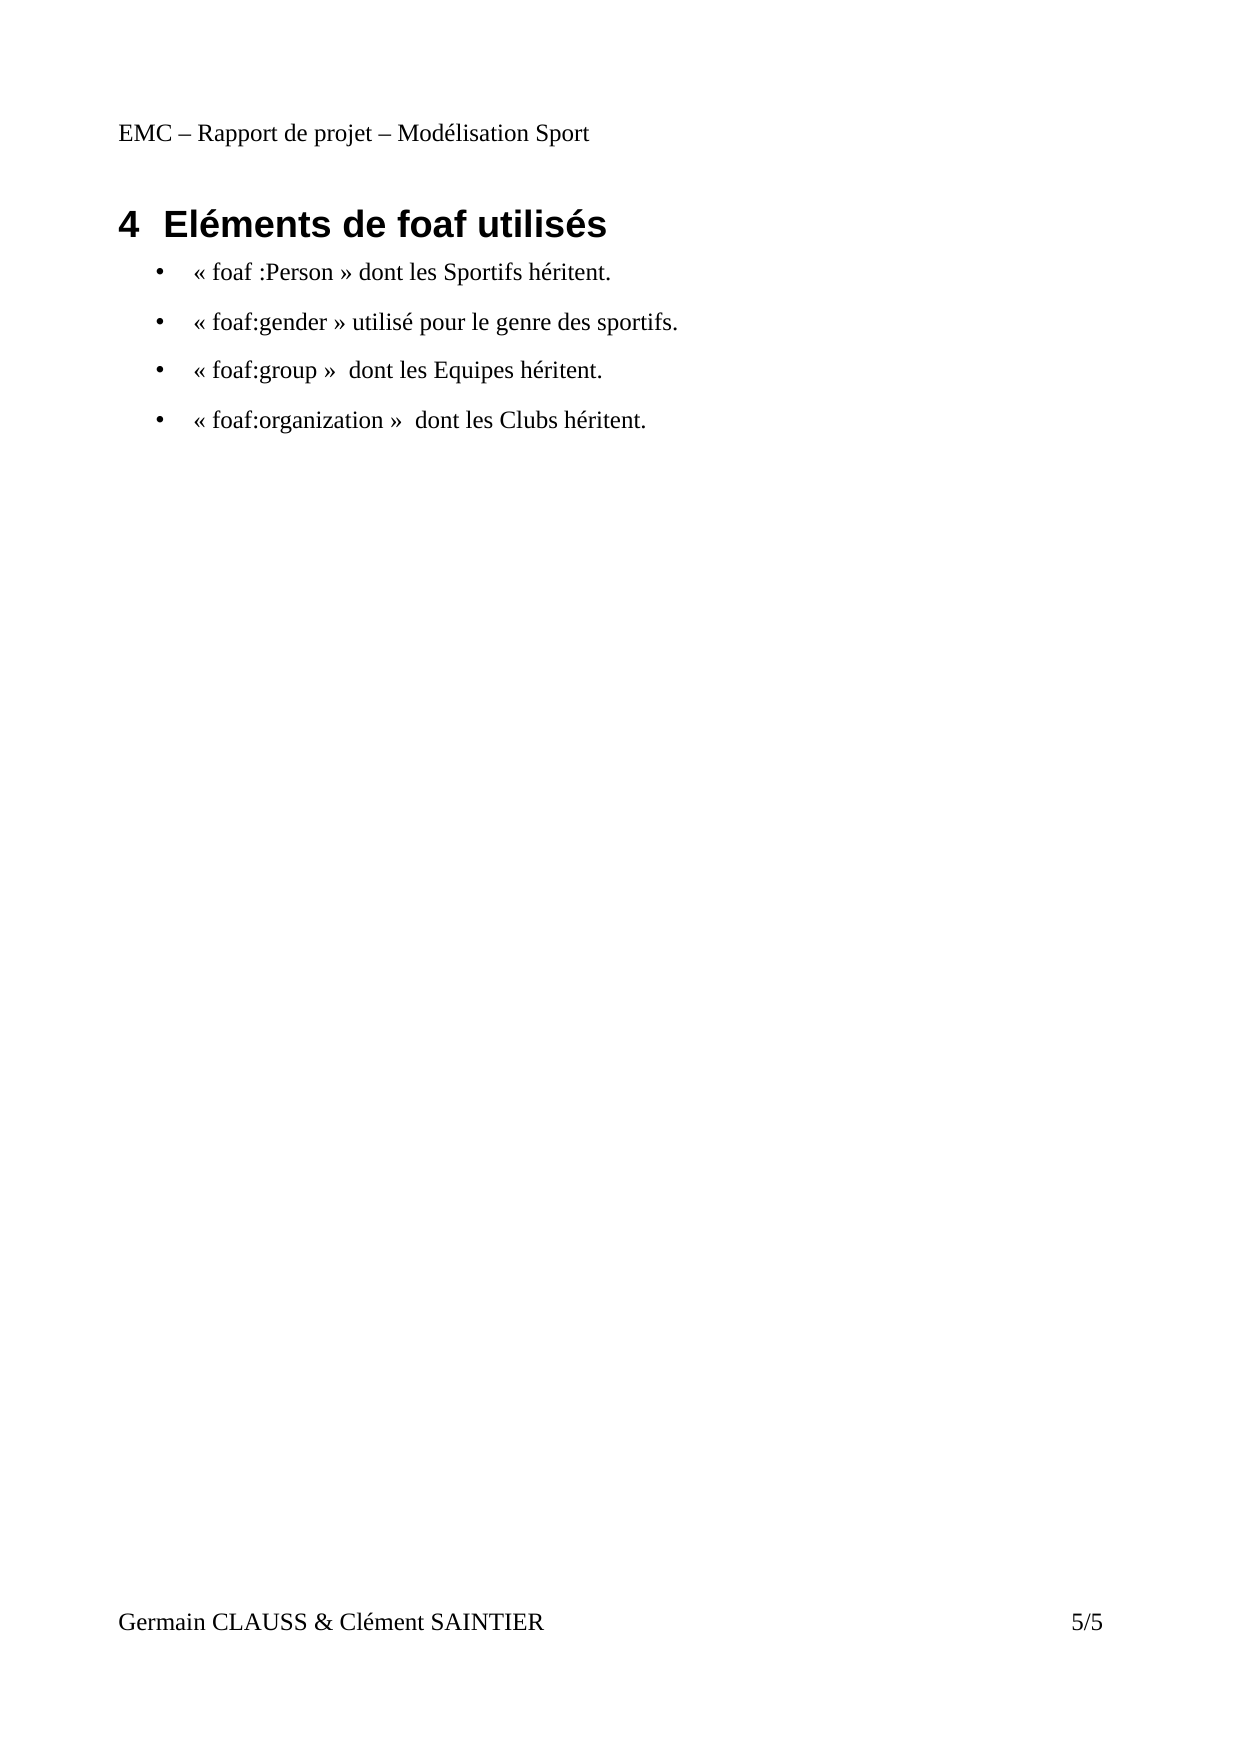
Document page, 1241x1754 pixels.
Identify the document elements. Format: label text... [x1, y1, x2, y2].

list « foaf:gender » utilisé pour le genre des sportifs. [156, 307, 1122, 335]
list « foaf:group » dont les Equipes héritent. [156, 356, 1122, 384]
list « foaf :Person » dont les Sportifs héritent. [156, 257, 1122, 286]
subtitle Eléments de foaf utilisés [118, 201, 1122, 245]
list « foaf:organization » dont les Clubs héritent. [156, 405, 1122, 433]
